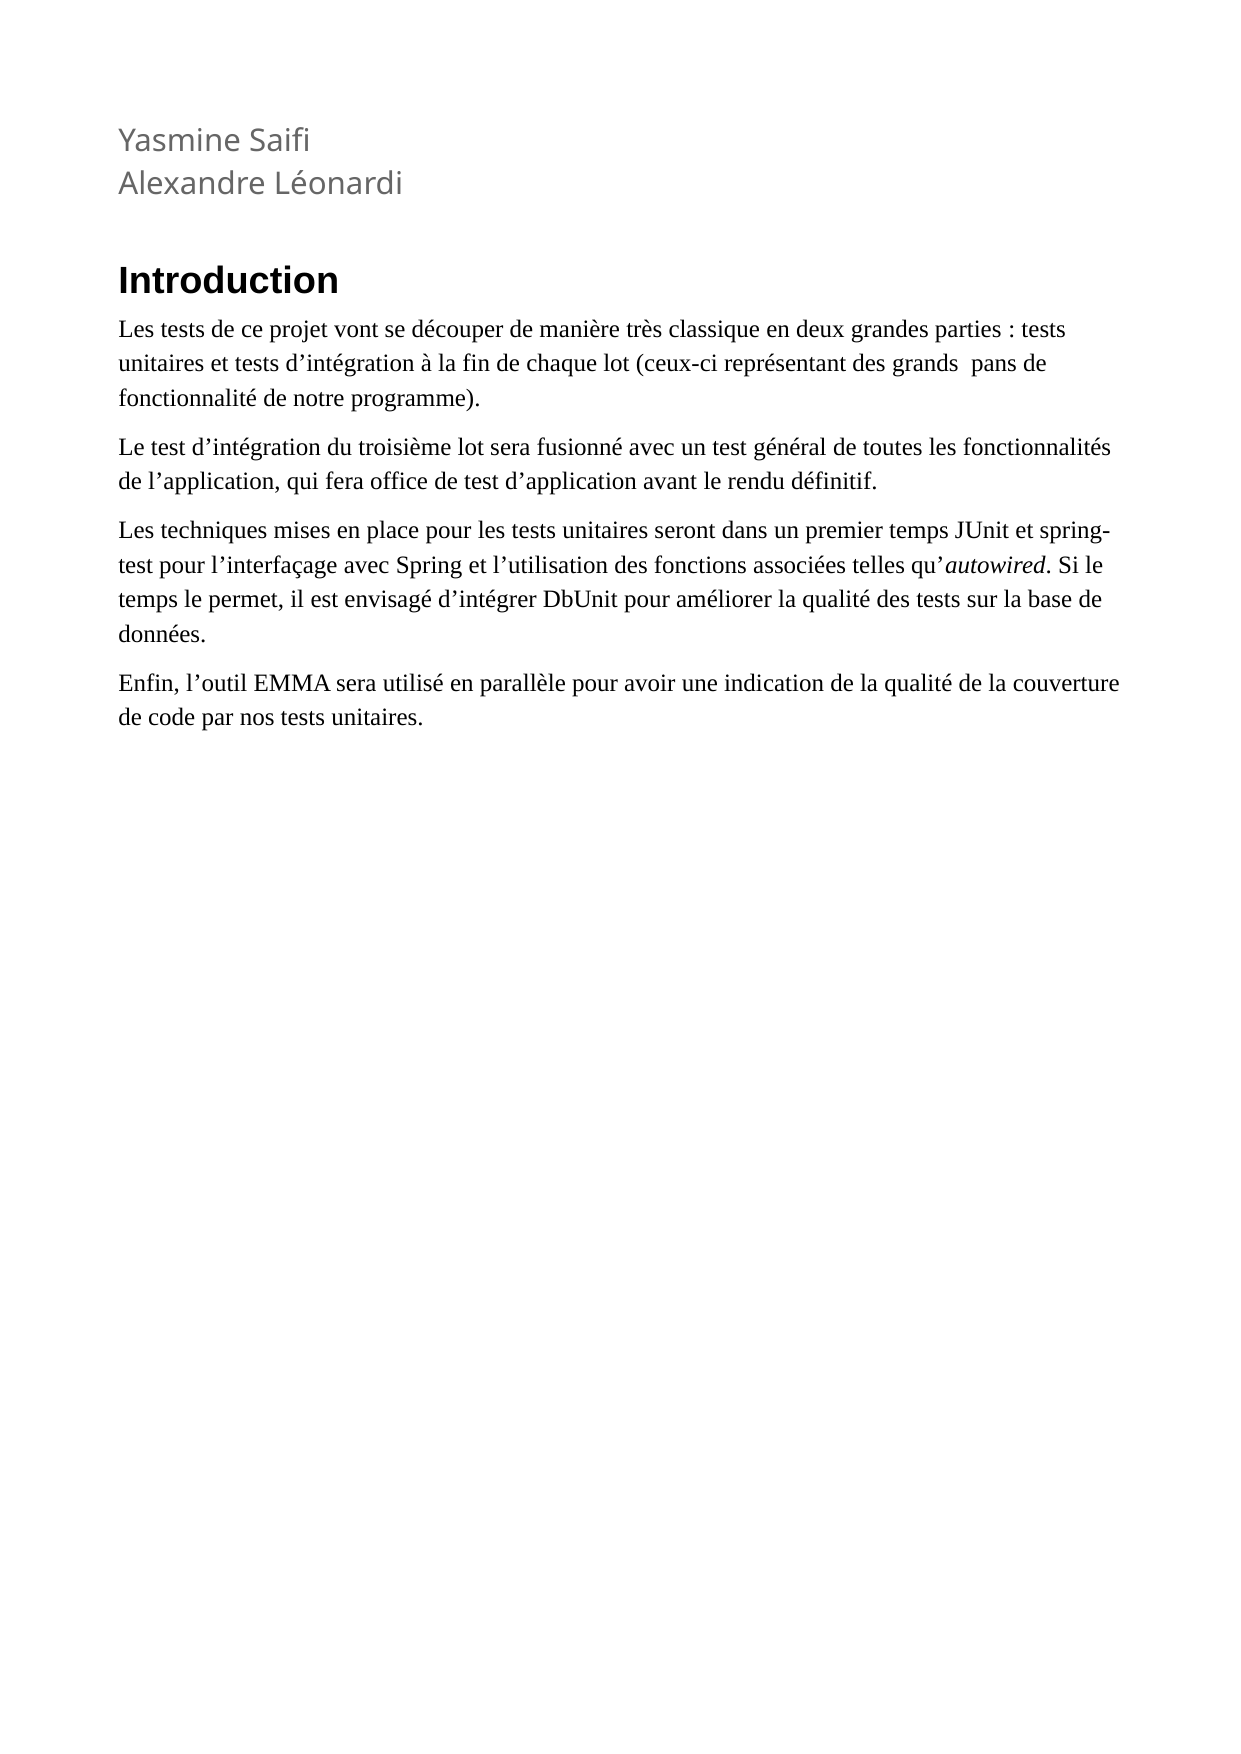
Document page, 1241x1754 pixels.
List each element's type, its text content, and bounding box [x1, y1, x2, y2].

text Les techniques mises en place pour les tests unitaires seront dans un premier temps JUnit et spring-test pour l’interfaçage avec Spring et l’utilisation des fonctions associées telles qu’autowired. Si le temps le permet, il est envisagé d’intégrer DbUnit pour améliorer la qualité des tests sur la base de données. [118, 516, 1122, 648]
text Le test d’intégration du troisième lot sera fusionné avec un test général de toutes les fonctionnalités de l’application, qui fera office de test d’application avant le rendu définitif. [118, 432, 1122, 495]
text Les tests de ce projet vont se découper de manière très classique en deux grandes parties : tests unitaires et tests d’intégration à la fin de chaque lot (ceux-ci représentant des grands pans de fonctionnalité de notre programme). [118, 314, 1122, 412]
subtitle Introduction [118, 258, 1122, 301]
text Enfin, l’outil EMMA sera utilisé en parallèle pour avoir une indication de la qualité de la couverture de code par nos tests unitaires. [118, 668, 1122, 731]
